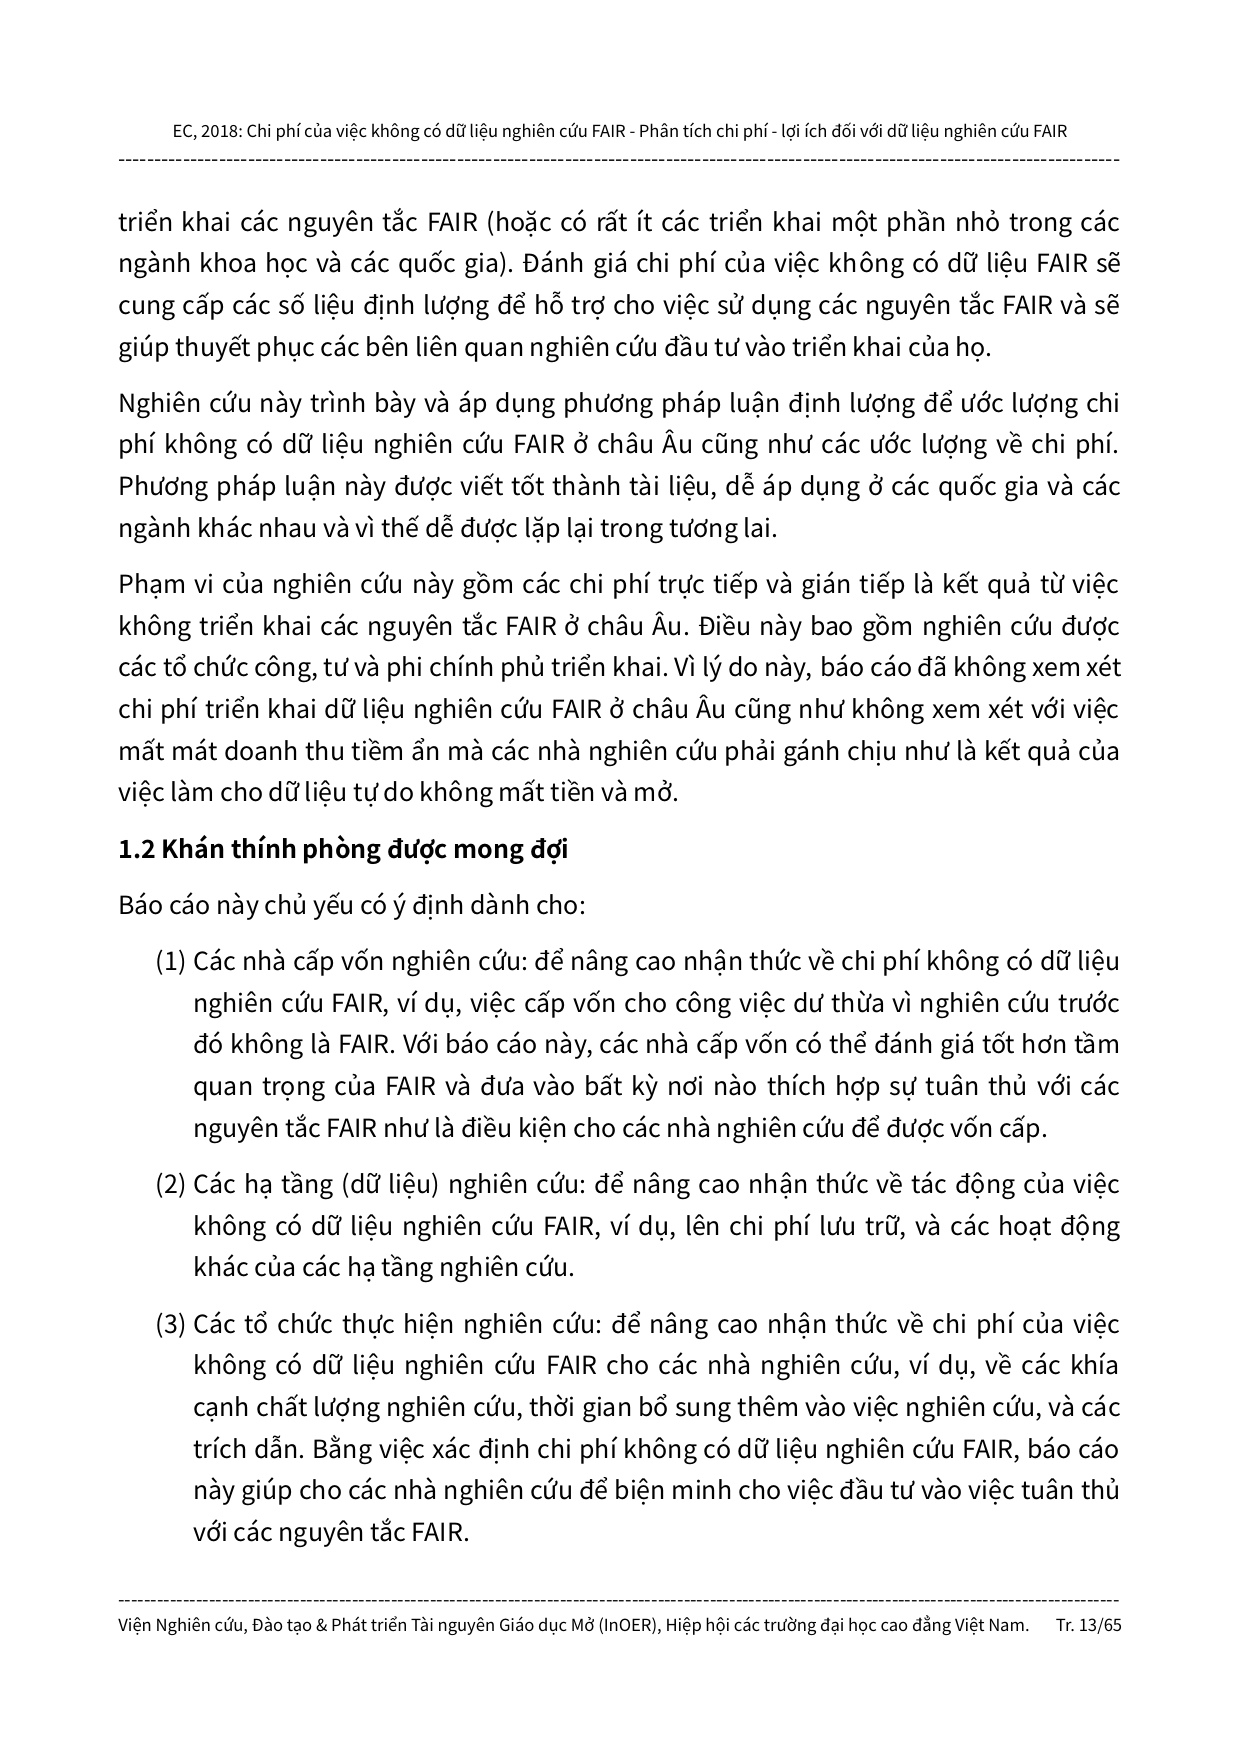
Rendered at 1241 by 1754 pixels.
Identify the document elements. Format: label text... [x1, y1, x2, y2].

text Báo cáo này chủ yếu có ý định dành cho: [118, 885, 1122, 922]
text 1.2 Khán thính phòng được mong đợi [118, 829, 1122, 865]
list Các tổ chức thực hiện nghiên cứu: để nâng cao nhận thức về chi phí của việc không có dữ liệu nghiên cứu FAIR cho các nhà nghiên cứu, ví dụ, về các khía cạnh chất lượng nghiên cứu, thời gian bổ sung thêm vào việc nghiên cứu, và các trích dẫn. Bằng việc xác định chi phí không có dữ liệu nghiên cứu FAIR, báo cáo này giúp cho các nhà nghiên cứu để biện minh cho việc đầu tư vào việc tuân thủ với các nguyên tắc FAIR. [156, 1304, 1122, 1549]
text Nghiên cứu này trình bày và áp dụng phương pháp luận định lượng để ước lượng chi phí không có dữ liệu nghiên cứu FAIR ở châu Âu cũng như các ước lượng về chi phí. Phương pháp luận này được viết tốt thành tài liệu, dễ áp dụng ở các quốc gia và các ngành khác nhau và vì thế dễ được lặp lại trong tương lai. [118, 383, 1122, 544]
text triển khai các nguyên tắc FAIR (hoặc có rất ít các triển khai một phần nhỏ trong các ngành khoa học và các quốc gia). Đánh giá chi phí của việc không có dữ liệu FAIR sẽ cung cấp các số liệu định lượng để hỗ trợ cho việc sử dụng các nguyên tắc FAIR và sẽ giúp thuyết phục các bên liên quan nghiên cứu đầu tư vào triển khai của họ. [118, 202, 1122, 363]
list Các nhà cấp vốn nghiên cứu: để nâng cao nhận thức về chi phí không có dữ liệu nghiên cứu FAIR, ví dụ, việc cấp vốn cho công việc dư thừa vì nghiên cứu trước đó không là FAIR. Với báo cáo này, các nhà cấp vốn có thể đánh giá tốt hơn tầm quan trọng của FAIR và đưa vào bất kỳ nơi nào thích hợp sự tuân thủ với các nguyên tắc FAIR như là điều kiện cho các nhà nghiên cứu để được vốn cấp. [156, 942, 1122, 1144]
text Phạm vi của nghiên cứu này gồm các chi phí trực tiếp và gián tiếp là kết quả từ việc không triển khai các nguyên tắc FAIR ở châu Âu. Điều này bao gồm nghiên cứu được các tổ chức công, tư và phi chính phủ triển khai. Vì lý do này, báo cáo đã không xem xét chi phí triển khai dữ liệu nghiên cứu FAIR ở châu Âu cũng như không xem xét với việc mất mát doanh thu tiềm ẩn mà các nhà nghiên cứu phải gánh chịu như là kết quả của việc làm cho dữ liệu tự do không mất tiền và mở. [118, 564, 1122, 809]
list Các hạ tầng (dữ liệu) nghiên cứu: để nâng cao nhận thức về tác động của việc không có dữ liệu nghiên cứu FAIR, ví dụ, lên chi phí lưu trữ, và các hoạt động khác của các hạ tầng nghiên cứu. [156, 1164, 1122, 1284]
